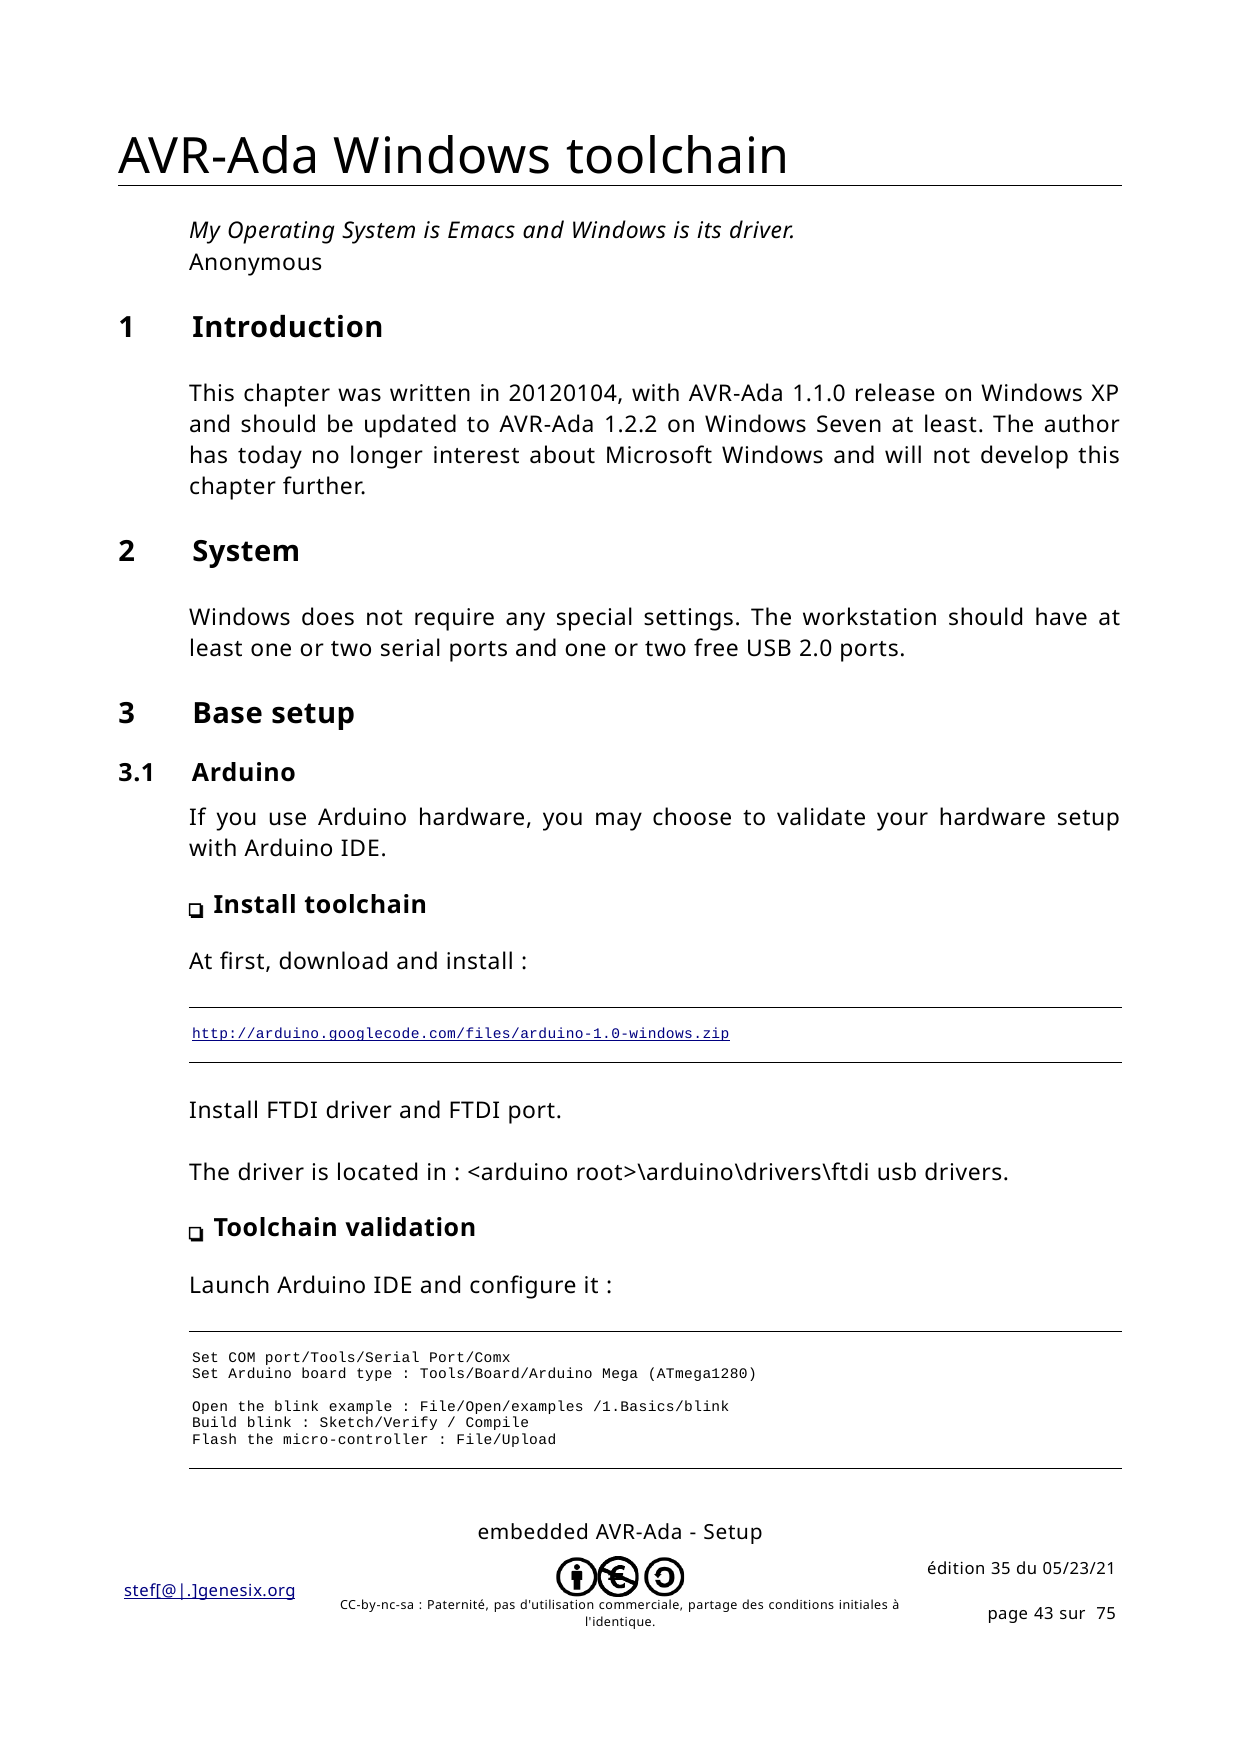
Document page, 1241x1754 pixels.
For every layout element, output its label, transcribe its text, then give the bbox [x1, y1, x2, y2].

list Open the blink example : File/Open/examples /1.Basics/blink [189, 1396, 1122, 1413]
text My Operating System is Emacs and Windows is its driver. [189, 214, 1122, 245]
picture [643, 1556, 685, 1597]
list Build blink : Sketch/Verify / Compile [189, 1413, 1122, 1429]
subtitle Arduino [118, 755, 1122, 789]
subtitle Base setup [118, 692, 1122, 732]
list http://arduino.googlecode.com/files/arduino-1.0-windows.zip [189, 1023, 1122, 1043]
subtitle AVR-Ada Windows toolchain [118, 118, 1122, 185]
list Flash the micro-controller : File/Upload [189, 1429, 1122, 1449]
text Install FTDI driver and FTDI port. [189, 1093, 1122, 1124]
picture [555, 1556, 639, 1597]
subtitle Introduction [118, 306, 1122, 345]
text Windows does not require any special settings. The workstation should have at least one or two serial ports and one or two free USB 2.0 ports. [189, 601, 1122, 663]
list Set COM port/Tools/Serial Port/Comx [189, 1332, 1122, 1363]
text The driver is located in : <arduino root>\arduino\drivers\ftdi usb drivers. [189, 1156, 1122, 1187]
subtitle Toolchain validation [189, 1210, 1122, 1257]
text At first, download and install : [189, 945, 1122, 976]
text Anonymous [189, 245, 1122, 276]
subtitle System [118, 530, 1122, 569]
subtitle Install toolchain [189, 887, 1122, 933]
list Set Arduino board type : Tools/Board/Arduino Mega (ATmega1280) [189, 1363, 1122, 1383]
text Launch Arduino IDE and configure it : [189, 1268, 1122, 1299]
text This chapter was written in 20120104, with AVR-Ada 1.1.0 release on Windows XP and should be updated to AVR-Ada 1.2.2 on Windows Seven at least. The author has today no longer interest about Microsoft Windows and will not develop this chapter further. [189, 376, 1122, 501]
text If you use Arduino hardware, you may choose to validate your hardware setup with Arduino IDE. [189, 801, 1122, 863]
